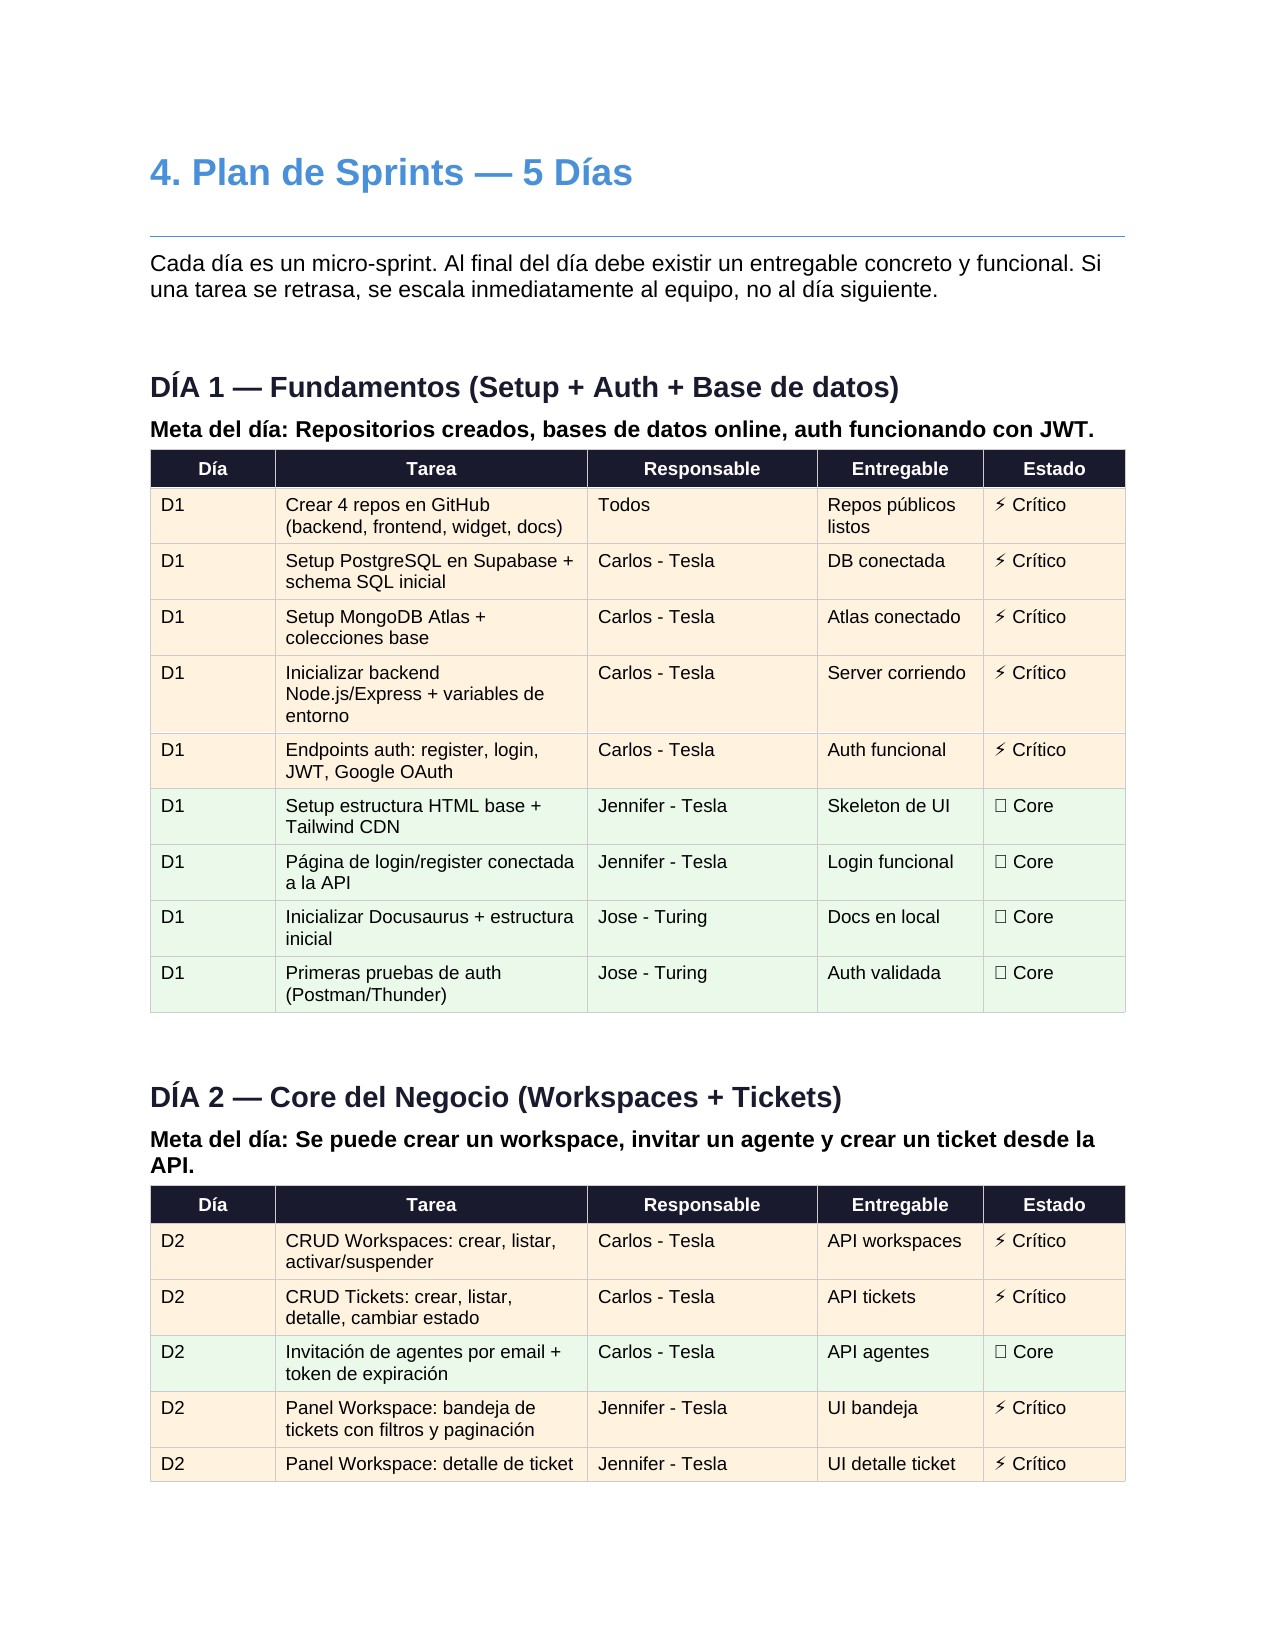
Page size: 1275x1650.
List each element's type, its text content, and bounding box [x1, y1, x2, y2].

table_header Responsable [588, 450, 817, 487]
table_cell ✅ Core [984, 1336, 1125, 1391]
table_cell Setup MongoDB Atlas + colecciones base [276, 600, 587, 655]
table_cell UI bandeja [818, 1392, 983, 1447]
subtitle 4. Plan de Sprints — 5 Días [150, 150, 1125, 193]
table_cell ✅ Core [984, 789, 1125, 844]
table_cell D1 [151, 600, 275, 655]
table_header Responsable [588, 1186, 817, 1223]
table_cell Carlos - Tesla [588, 544, 817, 599]
table_cell Server corriendo [818, 656, 983, 732]
table_cell Carlos - Tesla [588, 734, 817, 788]
table_cell D1 [151, 544, 275, 599]
table_cell Jose - Turing [588, 901, 817, 956]
table_cell ✅ Core [984, 845, 1125, 900]
table_cell UI detalle ticket [818, 1448, 983, 1481]
table_cell Inicializar backend Node.js/Express + variables de entorno [276, 656, 587, 732]
table_cell D2 [151, 1392, 275, 1447]
table_cell CRUD Tickets: crear, listar, detalle, cambiar estado [276, 1280, 587, 1335]
table_cell Carlos - Tesla [588, 600, 817, 655]
table_header Día [151, 1186, 275, 1223]
table_cell API workspaces [818, 1224, 983, 1279]
table_cell Auth funcional [818, 734, 983, 788]
table_cell CRUD Workspaces: crear, listar, activar/suspender [276, 1224, 587, 1279]
table_cell Setup estructura HTML base + Tailwind CDN [276, 789, 587, 844]
table_cell Jennifer - Tesla [588, 845, 817, 900]
text Cada día es un micro-sprint. Al final del día debe existir un entregable concreto y funcional. Si una tarea se retrasa, se escala inmediatamente al equipo, no al día siguiente. [150, 250, 1125, 302]
table_cell Auth validada [818, 957, 983, 1012]
table_cell API agentes [818, 1336, 983, 1391]
table_cell ⚡ Crítico [984, 600, 1125, 655]
table_cell ✅ Core [984, 901, 1125, 956]
table_cell Primeras pruebas de auth (Postman/Thunder) [276, 957, 587, 1012]
table_cell Invitación de agentes por email + token de expiración [276, 1336, 587, 1391]
table_cell D2 [151, 1448, 275, 1481]
table_cell D1 [151, 789, 275, 844]
table_cell ⚡ Crítico [984, 734, 1125, 788]
table_cell D1 [151, 489, 275, 543]
text Meta del día: Repositorios creados, bases de datos online, auth funcionando con JWT. [150, 416, 1125, 443]
table_cell Carlos - Tesla [588, 1280, 817, 1335]
table_cell Jennifer - Tesla [588, 789, 817, 844]
table_cell Carlos - Tesla [588, 1336, 817, 1391]
table_cell Jennifer - Tesla [588, 1448, 817, 1481]
table_header Entregable [818, 1186, 983, 1223]
table_header Día [151, 450, 275, 487]
table_cell Skeleton de UI [818, 789, 983, 844]
table_cell ⚡ Crítico [984, 1280, 1125, 1335]
table_cell Carlos - Tesla [588, 1224, 817, 1279]
table_cell Login funcional [818, 845, 983, 900]
table_cell ⚡ Crítico [984, 1392, 1125, 1447]
table_header Estado [984, 1186, 1125, 1223]
table_cell D1 [151, 957, 275, 1012]
table_cell D1 [151, 656, 275, 732]
table_cell Setup PostgreSQL en Supabase + schema SQL inicial [276, 544, 587, 599]
table_cell Docs en local [818, 901, 983, 956]
table_header Entregable [818, 450, 983, 487]
table_header Tarea [276, 450, 587, 487]
table_cell Crear 4 repos en GitHub (backend, frontend, widget, docs) [276, 489, 587, 543]
table_cell Jose - Turing [588, 957, 817, 1012]
text Meta del día: Se puede crear un workspace, invitar un agente y crear un ticket desde la API. [150, 1126, 1125, 1178]
table_header Estado [984, 450, 1125, 487]
table_cell Endpoints auth: register, login, JWT, Google OAuth [276, 734, 587, 788]
table_cell Inicializar Docusaurus + estructura inicial [276, 901, 587, 956]
table_cell D1 [151, 734, 275, 788]
subtitle DÍA 2 — Core del Negocio (Workspaces + Tickets) [150, 1080, 1125, 1113]
table_cell D2 [151, 1280, 275, 1335]
table_cell Repos públicos listos [818, 489, 983, 543]
table_header Tarea [276, 1186, 587, 1223]
table_cell ⚡ Crítico [984, 656, 1125, 732]
table_cell Página de login/register conectada a la API [276, 845, 587, 900]
table_cell Jennifer - Tesla [588, 1392, 817, 1447]
table_cell D1 [151, 901, 275, 956]
subtitle DÍA 1 — Fundamentos (Setup + Auth + Base de datos) [150, 370, 1125, 404]
table_cell ⚡ Crítico [984, 1448, 1125, 1481]
table_cell ⚡ Crítico [984, 489, 1125, 543]
table_cell Atlas conectado [818, 600, 983, 655]
table_cell ⚡ Crítico [984, 544, 1125, 599]
table_cell ✅ Core [984, 957, 1125, 1012]
table_cell Carlos - Tesla [588, 656, 817, 732]
table_cell D2 [151, 1224, 275, 1279]
table_cell D2 [151, 1336, 275, 1391]
table_cell ⚡ Crítico [984, 1224, 1125, 1279]
table_cell DB conectada [818, 544, 983, 599]
table_cell API tickets [818, 1280, 983, 1335]
table_cell Panel Workspace: bandeja de tickets con filtros y paginación [276, 1392, 587, 1447]
table_cell D1 [151, 845, 275, 900]
table_cell Todos [588, 489, 817, 543]
table_cell Panel Workspace: detalle de ticket [276, 1448, 587, 1481]
